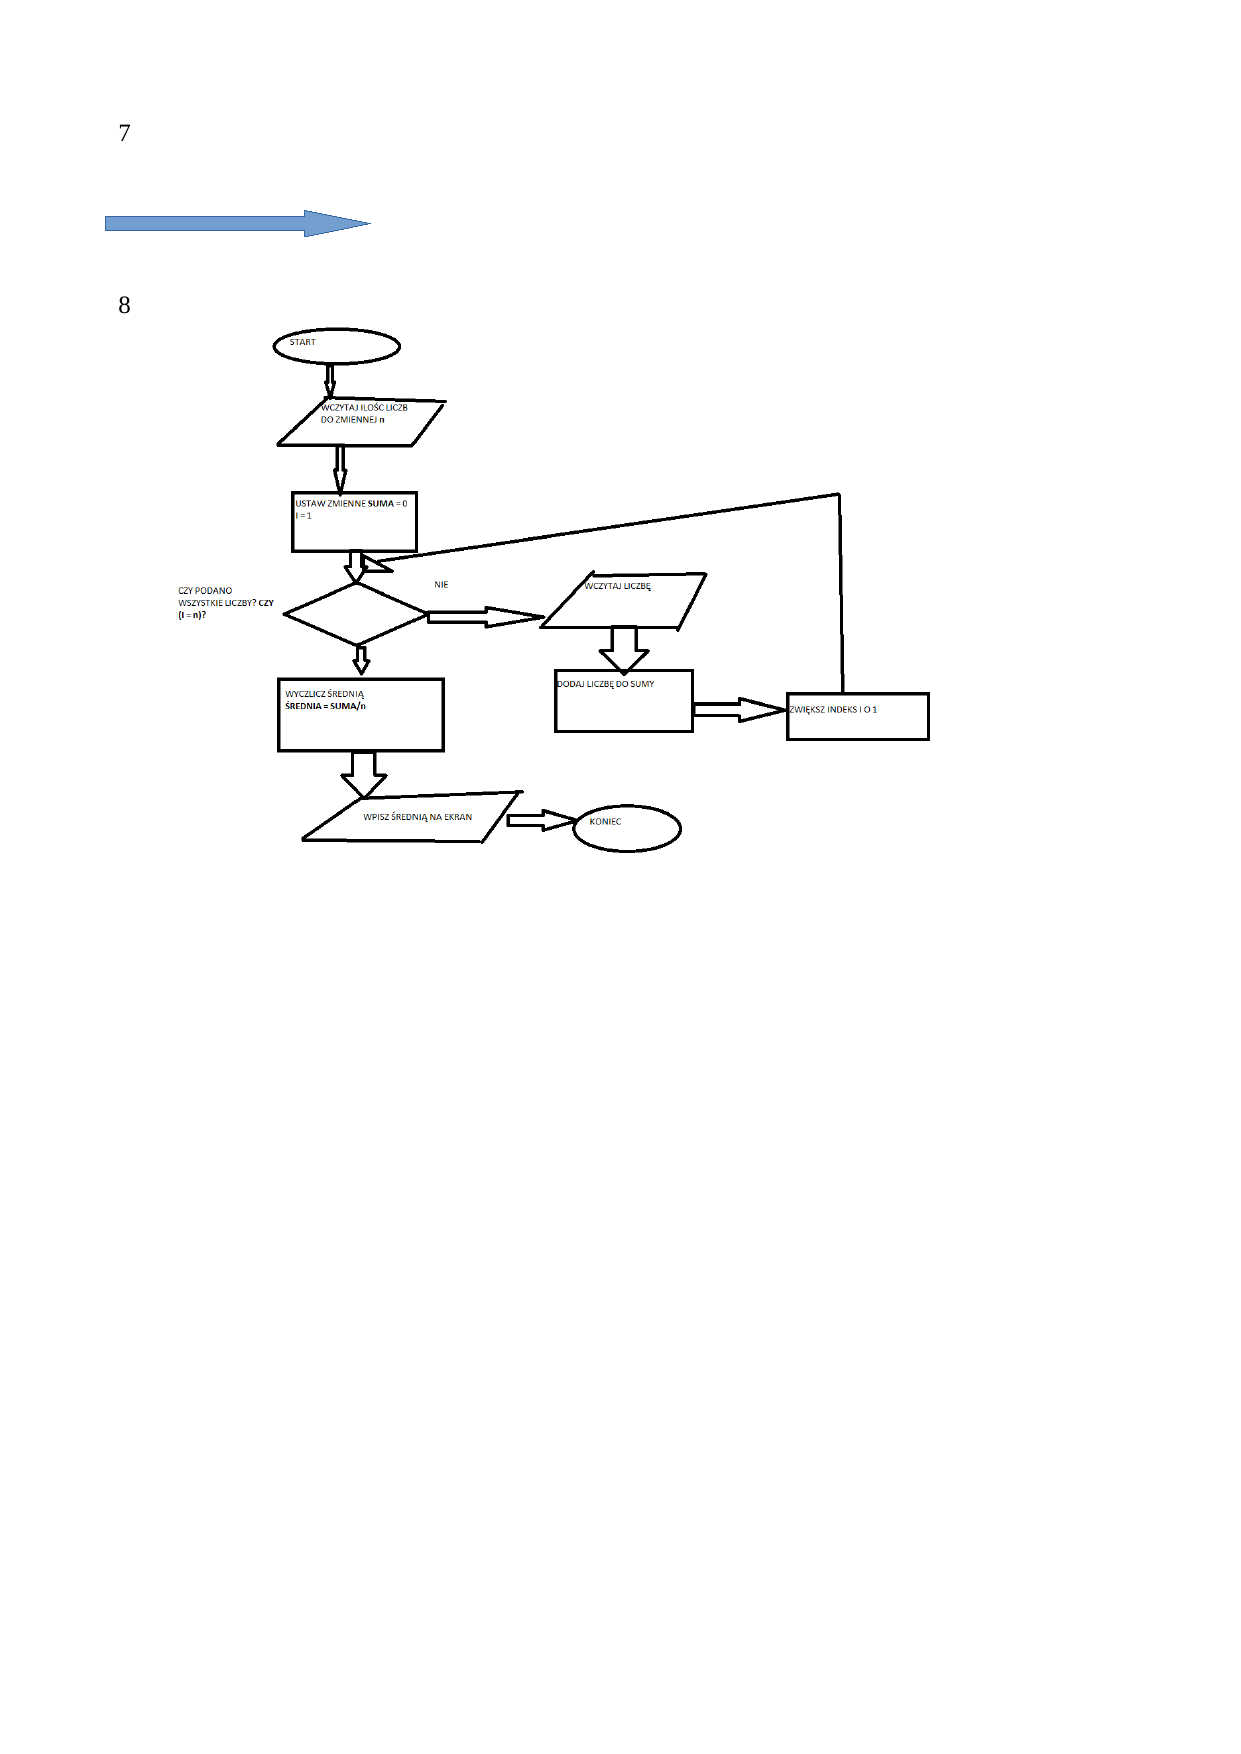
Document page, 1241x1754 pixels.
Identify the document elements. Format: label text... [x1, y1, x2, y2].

picture [118, 319, 1123, 867]
text 8 [118, 291, 1122, 319]
text 7 [118, 118, 1122, 147]
